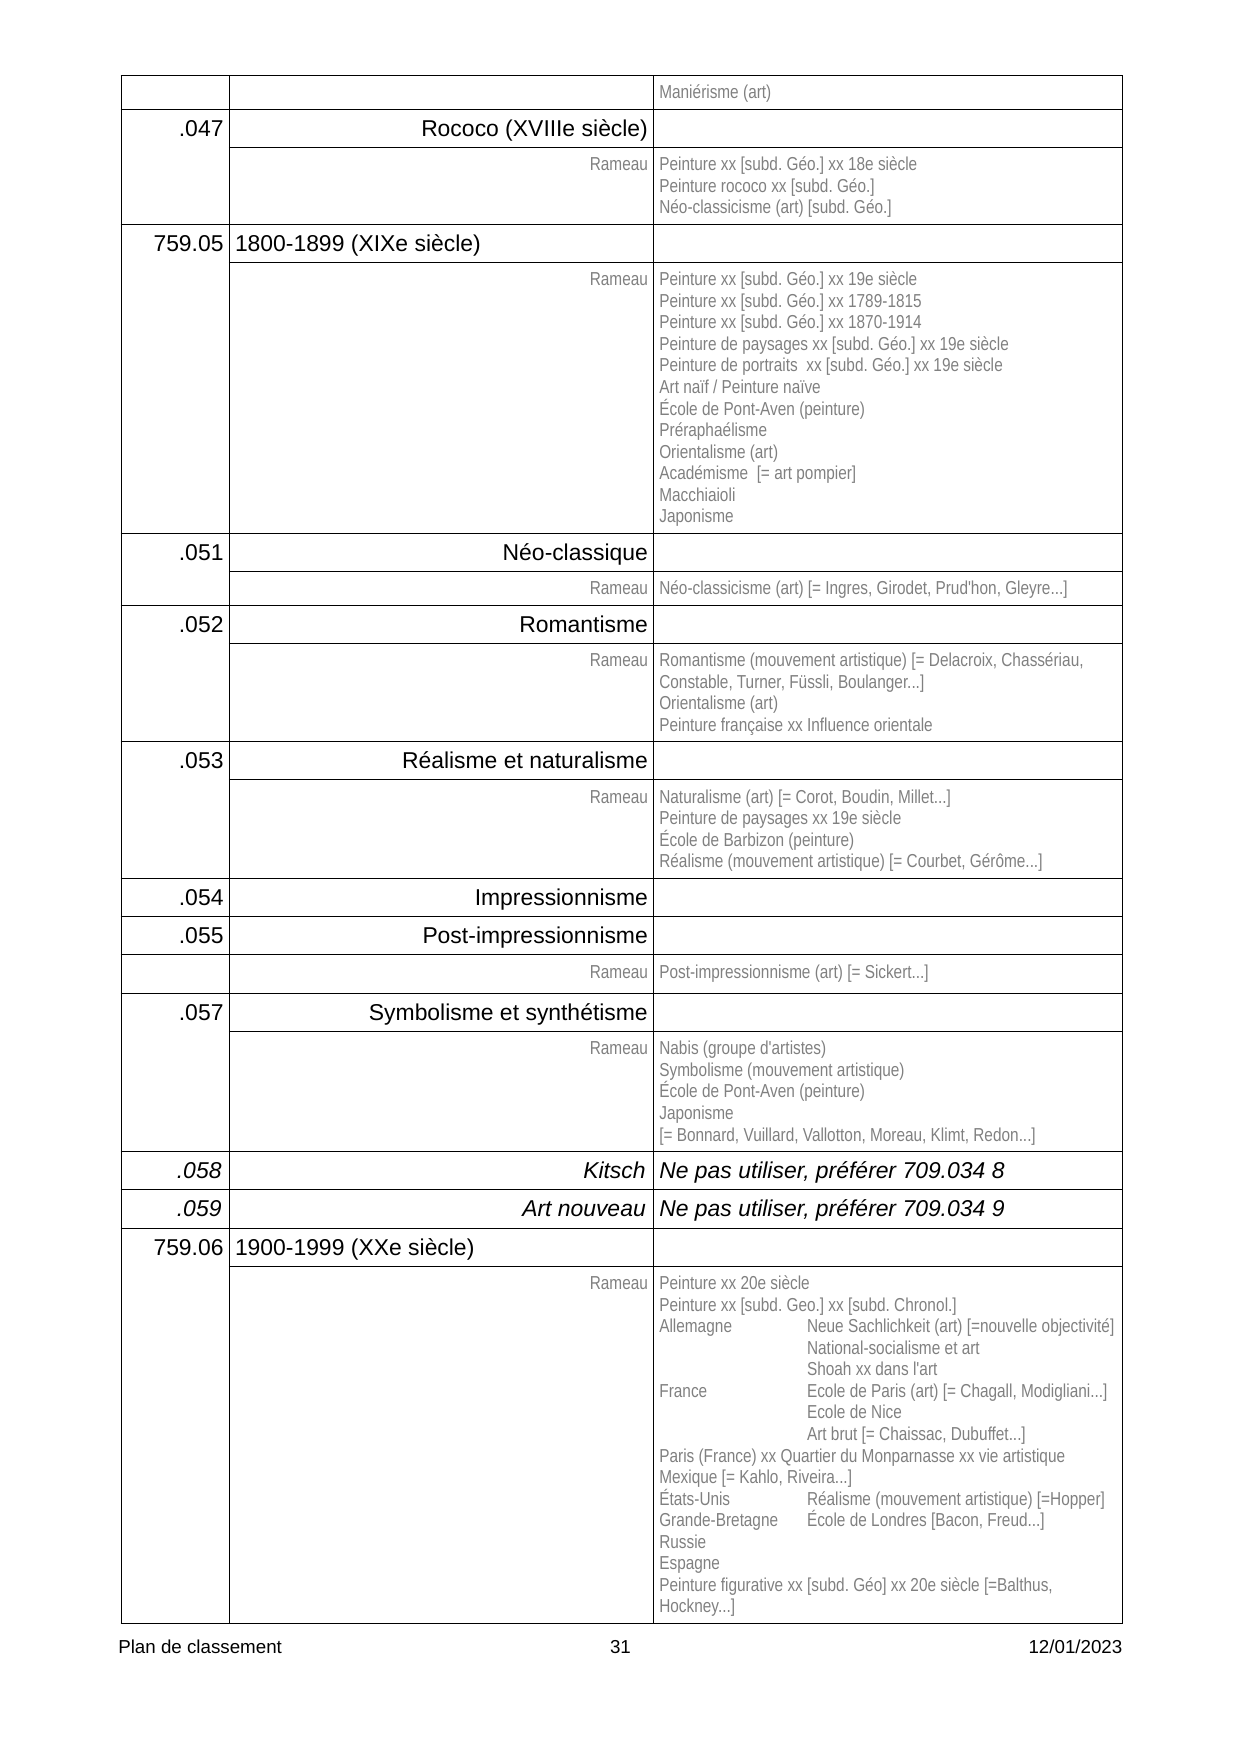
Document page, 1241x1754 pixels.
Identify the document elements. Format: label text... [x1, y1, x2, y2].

table_cell Rameau [230, 572, 653, 604]
table_cell [654, 1229, 1122, 1266]
table_cell .059 [122, 1190, 229, 1227]
table_cell Rameau [230, 644, 653, 741]
table_cell Post-impressionnisme (art) [= Sickert...] [654, 955, 1122, 993]
table_cell Rameau [230, 263, 653, 533]
table_cell Symbolisme et synthétisme [230, 994, 653, 1031]
table_cell [654, 110, 1122, 147]
table_cell Néo-classicisme (art) [= Ingres, Girodet, Prud'hon, Gleyre...] [654, 572, 1122, 604]
table_cell .051 [122, 534, 229, 604]
table_cell .055 [122, 917, 229, 954]
table_cell [654, 606, 1122, 643]
table_cell Post-impressionnisme [230, 917, 653, 954]
table_cell 1900-1999 (XXe siècle) [230, 1229, 653, 1266]
table_cell 1800-1899 (XIXe siècle) [230, 225, 653, 262]
table_cell [654, 994, 1122, 1031]
table_cell Ne pas utiliser, préférer 709.034 9 [654, 1190, 1122, 1227]
table_cell [654, 917, 1122, 954]
table_cell .057 [122, 994, 229, 1151]
table_cell [122, 76, 229, 108]
table_cell Romantisme [230, 606, 653, 643]
table_cell [654, 879, 1122, 916]
table_cell Rameau [230, 955, 653, 993]
table_cell Réalisme et naturalisme [230, 742, 653, 779]
table_cell Rameau [230, 148, 653, 223]
table_cell Ne pas utiliser, préférer 709.034 8 [654, 1152, 1122, 1189]
table_cell Romantisme (mouvement artistique) [= Delacroix, Chassériau, Constable, Turner, Füssli, Boulanger...] Orientalisme (art) Peinture française xx Influence orientale [654, 644, 1122, 741]
table_cell [654, 534, 1122, 571]
table_cell Naturalisme (art) [= Corot, Boudin, Millet...] Peinture de paysages xx 19e siècle École de Barbizon (peinture) Réalisme (mouvement artistique) [= Courbet, Gérôme...] [654, 780, 1122, 878]
table_cell Kitsch [230, 1152, 653, 1189]
table_cell .053 [122, 742, 229, 878]
table_cell .054 [122, 879, 229, 916]
table_cell Rameau [230, 1032, 653, 1151]
table_cell Rameau [230, 780, 653, 878]
table_cell [654, 225, 1122, 262]
table_cell 759.06 [122, 1229, 229, 1623]
table_cell Rococo (XVIIIe siècle) [230, 110, 653, 147]
table_cell .047 [122, 110, 229, 223]
table_cell Impressionnisme [230, 879, 653, 916]
table_cell Maniérisme (art) [654, 76, 1122, 108]
table_cell Nabis (groupe d'artistes) Symbolisme (mouvement artistique) École de Pont-Aven (peinture) Japonisme [= Bonnard, Vuillard, Vallotton, Moreau, Klimt, Redon...] [654, 1032, 1122, 1151]
table_cell Peinture xx [subd. Géo.] xx 19e siècle Peinture xx [subd. Géo.] xx 1789-1815 Peinture xx [subd. Géo.] xx 1870-1914 Peinture de paysages xx [subd. Géo.] xx 19e siècle Peinture de portraits xx [subd. Géo.] xx 19e siècle Art naïf / Peinture naïve École de Pont-Aven (peinture) Préraphaélisme Orientalisme (art) Académisme [= art pompier] Macchiaioli Japonisme [654, 263, 1122, 533]
table_cell [654, 742, 1122, 779]
table_cell Peinture xx 20e siècle Peinture xx [subd. Geo.] xx [subd. Chronol.] Allemagne Neue Sachlichkeit (art) [=nouvelle objectivité] National-socialisme et art Shoah xx dans l'art France Ecole de Paris (art) [= Chagall, Modigliani...] Ecole de Nice Art brut [= Chaissac, Dubuffet...] Paris (France) xx Quartier du Monparnasse xx vie artistique Mexique [= Kahlo, Riveira...] États-Unis Réalisme (mouvement artistique) [=Hopper] Grande-Bretagne École de Londres [Bacon, Freud...] Russie Espagne Peinture figurative xx [subd. Géo] xx 20e siècle [=Balthus, Hockney...] [654, 1267, 1122, 1623]
table_cell [122, 955, 229, 993]
table_cell 759.05 [122, 225, 229, 533]
table_cell Peinture xx [subd. Géo.] xx 18e siècle Peinture rococo xx [subd. Géo.] Néo-classicisme (art) [subd. Géo.] [654, 148, 1122, 223]
table_cell [230, 76, 653, 108]
table_cell Art nouveau [230, 1190, 653, 1227]
table_cell Rameau [230, 1267, 653, 1623]
table_cell Néo-classique [230, 534, 653, 571]
table_cell .052 [122, 606, 229, 741]
table_cell .058 [122, 1152, 229, 1189]
